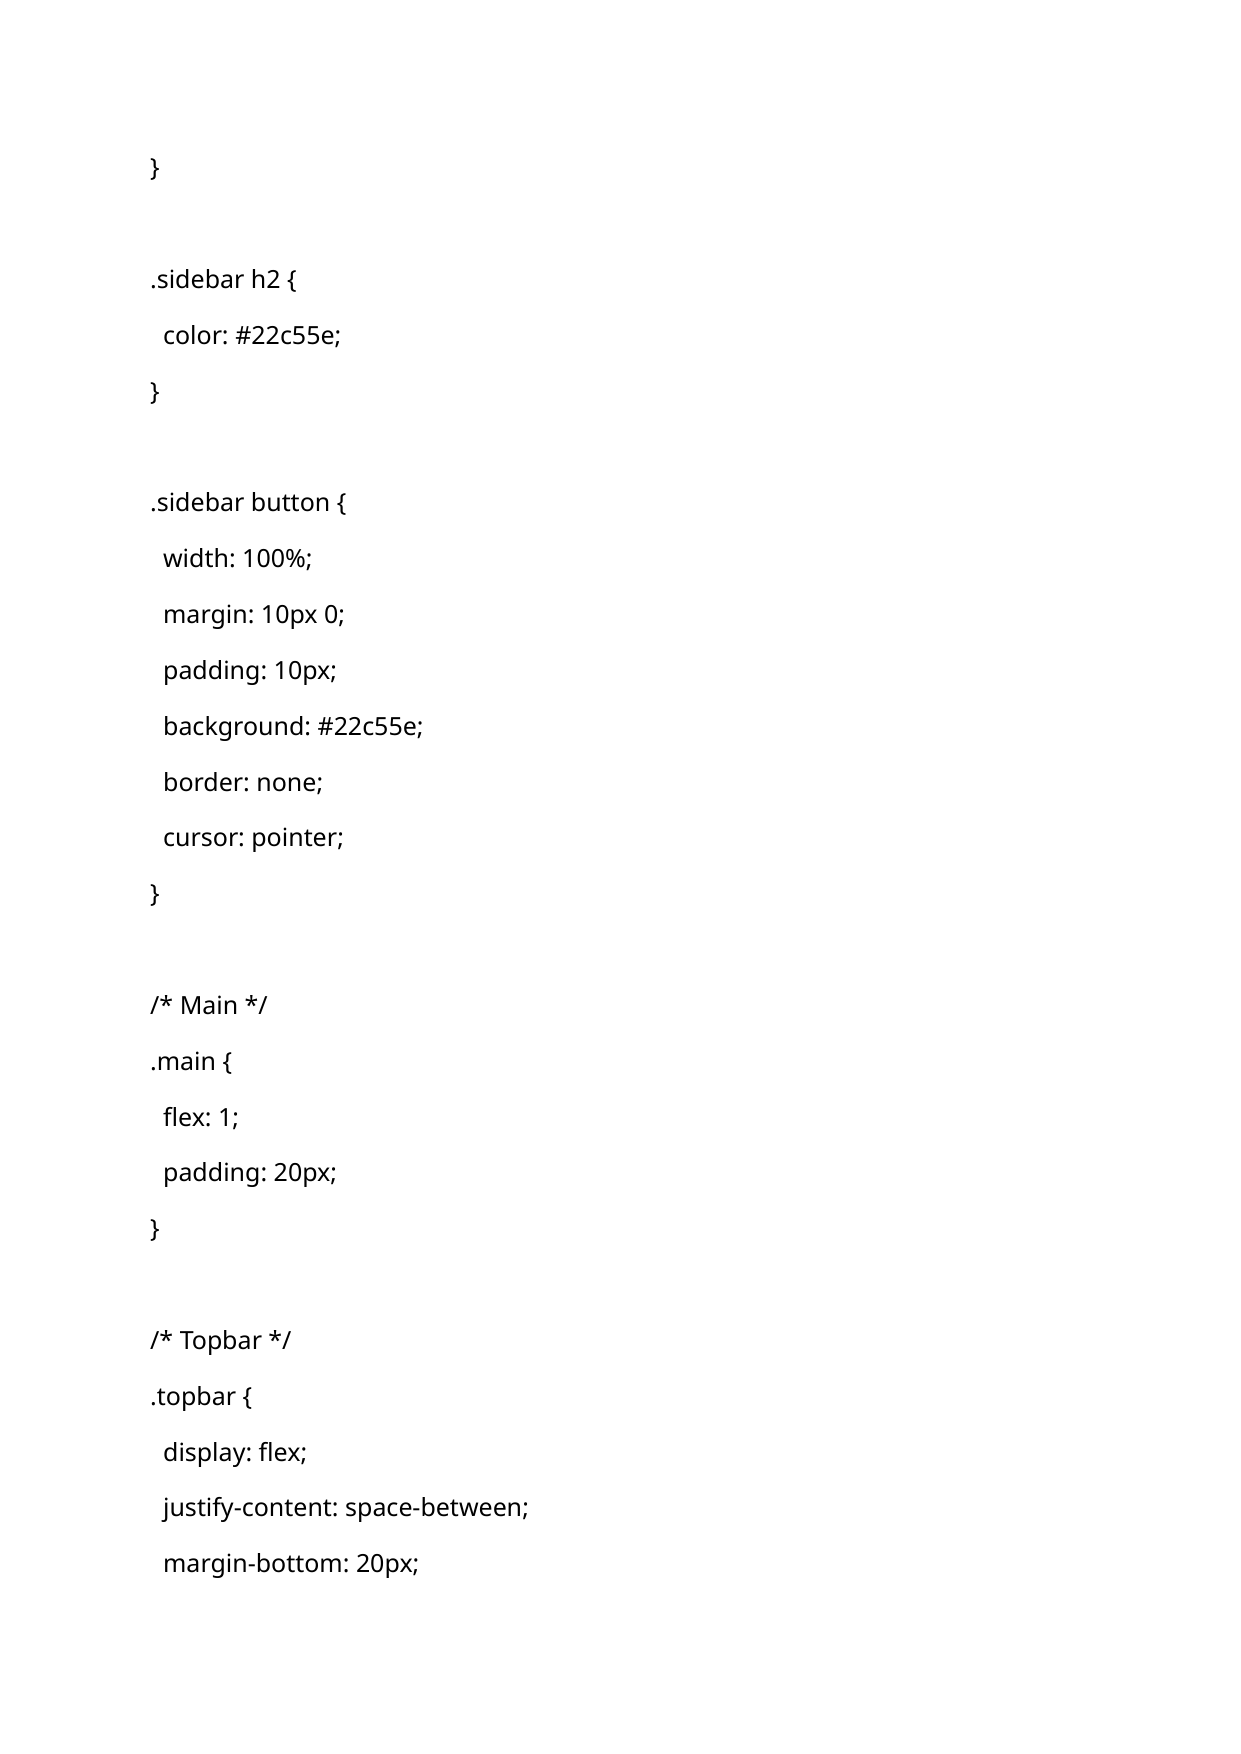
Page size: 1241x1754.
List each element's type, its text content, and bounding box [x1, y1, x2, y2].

text /* Main */ [150, 987, 1090, 1022]
text cursor: pointer; [150, 820, 1090, 854]
text .sidebar h2 { [150, 262, 1090, 296]
text margin: 10px 0; [150, 597, 1090, 631]
text } [150, 150, 1090, 184]
text padding: 10px; [150, 652, 1090, 687]
text .topbar { [150, 1378, 1090, 1412]
text border: none; [150, 764, 1090, 798]
text color: #22c55e; [150, 317, 1090, 352]
text width: 100%; [150, 541, 1090, 575]
text background: #22c55e; [150, 708, 1090, 742]
text .main { [150, 1043, 1090, 1077]
text flex: 1; [150, 1099, 1090, 1133]
text display: flex; [150, 1434, 1090, 1468]
text /* Topbar */ [150, 1322, 1090, 1357]
text } [150, 876, 1090, 910]
text } [150, 1211, 1090, 1245]
text margin-bottom: 20px; [150, 1546, 1090, 1580]
text .sidebar button { [150, 485, 1090, 519]
text padding: 20px; [150, 1155, 1090, 1189]
text justify-content: space-between; [150, 1490, 1090, 1524]
text } [150, 373, 1090, 407]
